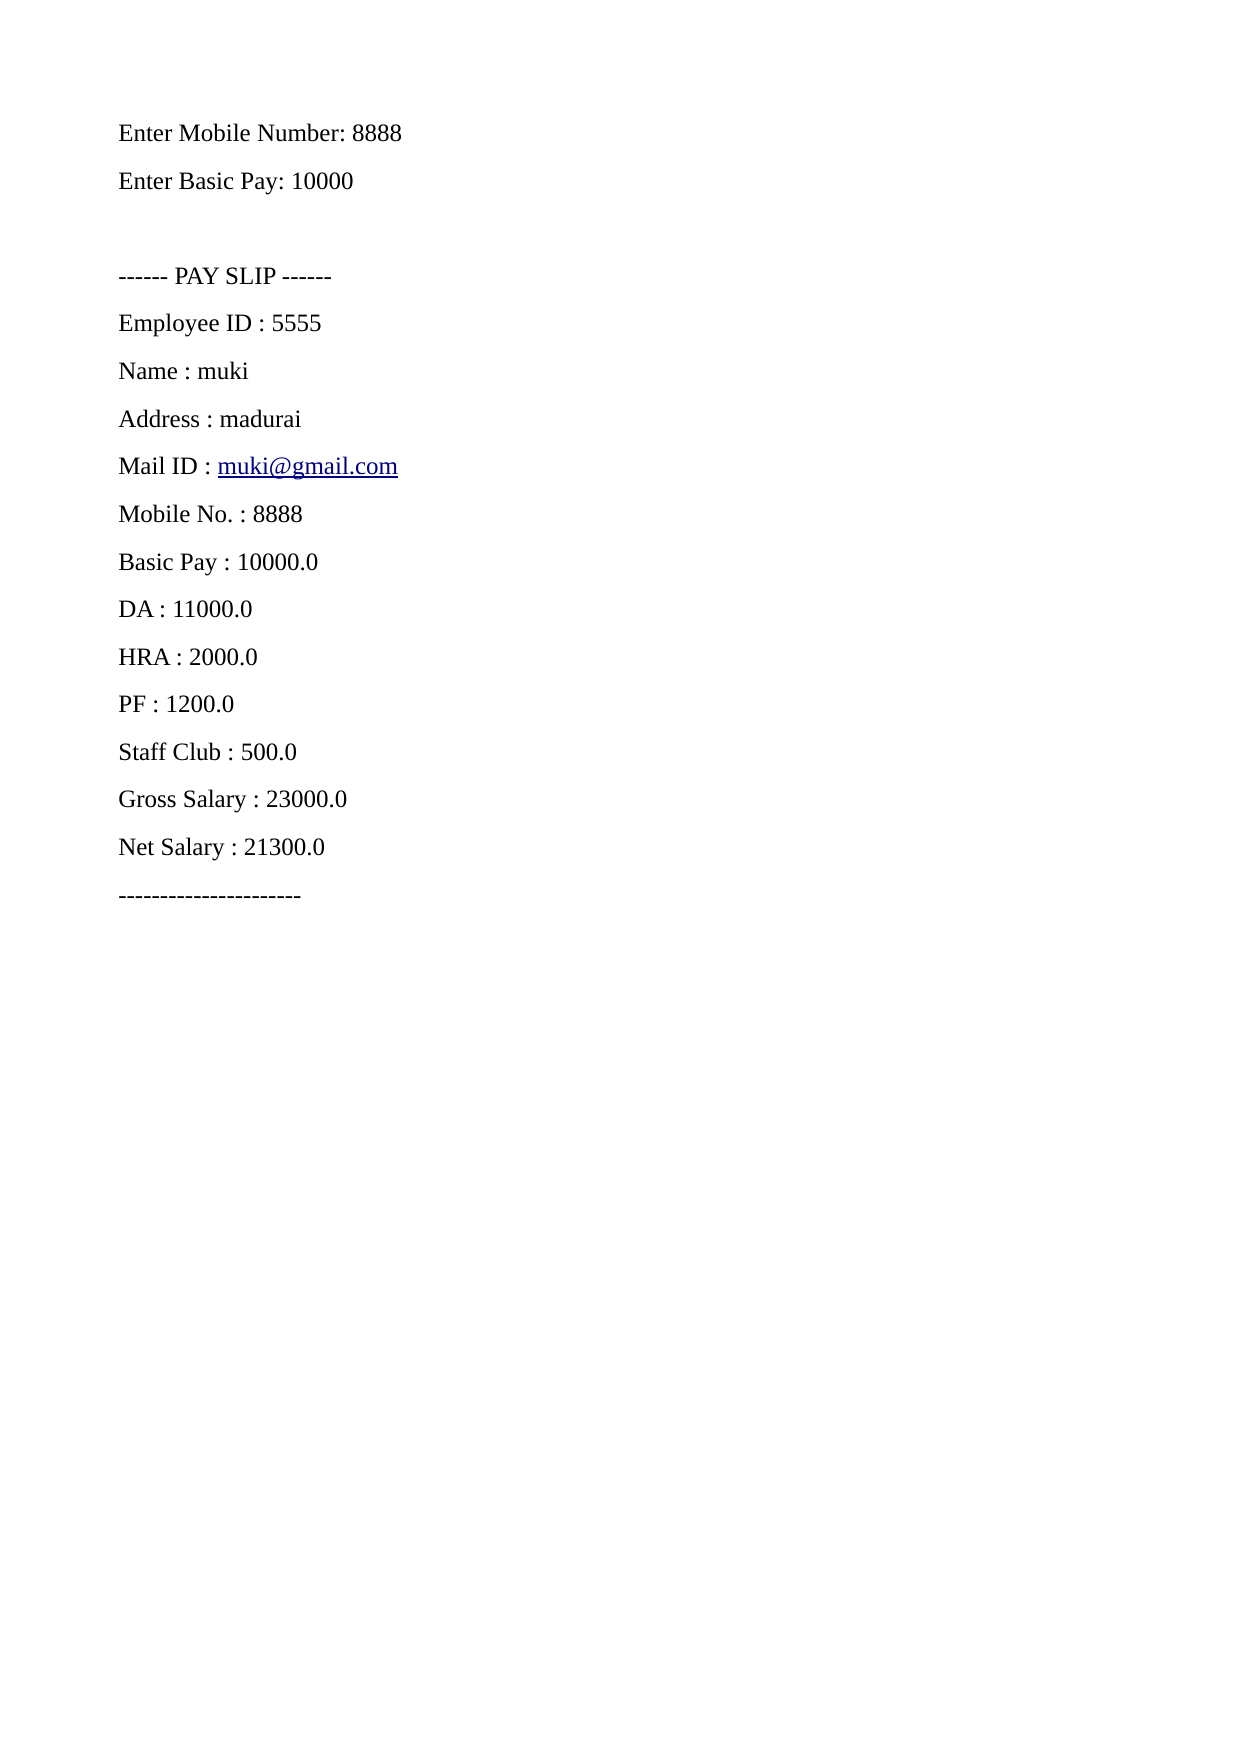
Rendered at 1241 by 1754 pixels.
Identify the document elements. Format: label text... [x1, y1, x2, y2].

text Name : muki [118, 356, 1122, 385]
text PF : 1200.0 [118, 689, 1122, 718]
text Employee ID : 5555 [118, 308, 1122, 337]
text Enter Basic Pay: 10000 [118, 166, 1122, 194]
text Mobile No. : 8888 [118, 499, 1122, 528]
text Enter Mobile Number: 8888 [118, 118, 1122, 147]
text Net Salary : 21300.0 [118, 832, 1122, 861]
text ---------------------- [118, 880, 1122, 908]
text Address : madurai [118, 404, 1122, 432]
text Basic Pay : 10000.0 [118, 547, 1122, 575]
text Staff Club : 500.0 [118, 737, 1122, 766]
text Mail ID : muki@gmail.com [118, 451, 1122, 480]
text Gross Salary : 23000.0 [118, 784, 1122, 813]
text HRA : 2000.0 [118, 642, 1122, 671]
text ------ PAY SLIP ------ [118, 261, 1122, 290]
text DA : 11000.0 [118, 594, 1122, 623]
